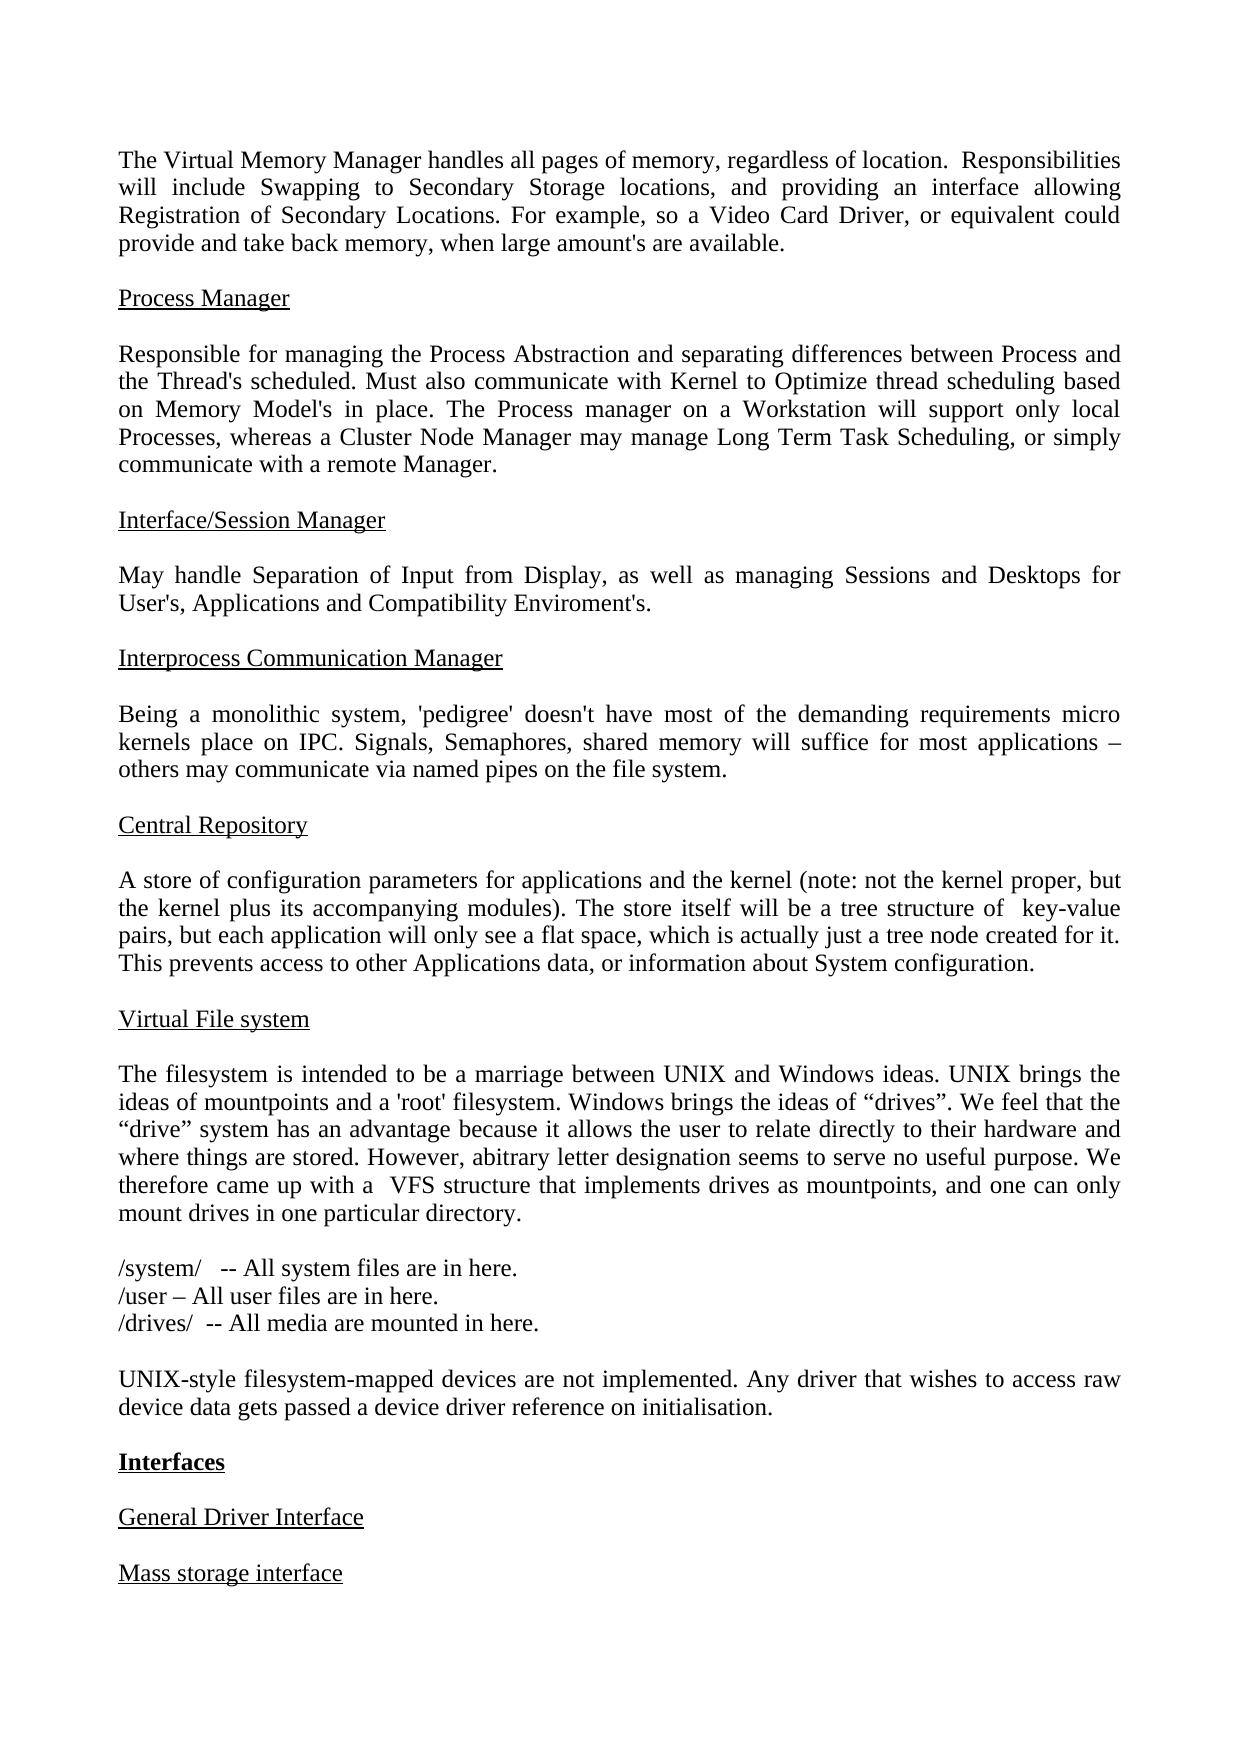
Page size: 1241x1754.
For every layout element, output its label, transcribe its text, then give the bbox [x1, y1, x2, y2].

text Interprocess Communication Manager [118, 644, 1122, 672]
text Central Repository [118, 811, 1122, 838]
text Process Manager [118, 284, 1122, 312]
text Mass storage interface [118, 1559, 1122, 1587]
text The Virtual Memory Manager handles all pages of memory, regardless of location. Responsibilities will include Swapping to Secondary Storage locations, and providing an interface allowing Registration of Secondary Locations. For example, so a Video Card Driver, or equivalent could provide and take back memory, when large amount's are available. [118, 146, 1122, 257]
text Interface/Session Manager [118, 506, 1122, 534]
text /system/ -- All system files are in here. [118, 1254, 1122, 1282]
text Virtual File system [118, 1005, 1122, 1032]
text A store of configuration parameters for applications and the kernel (note: not the kernel proper, but the kernel plus its accompanying modules). The store itself will be a tree structure of key-value pairs, but each application will only see a flat space, which is actually just a tree node created for it. This prevents access to other Applications data, or information about System configuration. [118, 866, 1122, 977]
text General Driver Interface [118, 1503, 1122, 1531]
text Interfaces [118, 1448, 1122, 1476]
text Responsible for managing the Process Abstraction and separating differences between Process and the Thread's scheduled. Must also communicate with Kernel to Optimize thread scheduling based on Memory Model's in place. The Process manager on a Workstation will support only local Processes, whereas a Cluster Node Manager may manage Long Term Task Scheduling, or simply communicate with a remote Manager. [118, 340, 1122, 478]
text UNIX-style filesystem-mapped devices are not implemented. Any driver that wishes to access raw device data gets passed a device driver reference on initialisation. [118, 1365, 1122, 1420]
text /drives/ -- All media are mounted in here. [118, 1309, 1122, 1337]
text /user – All user files are in here. [118, 1282, 1122, 1309]
text Being a monolithic system, 'pedigree' doesn't have most of the demanding requirements micro kernels place on IPC. Signals, Semaphores, shared memory will suffice for most applications – others may communicate via named pipes on the file system. [118, 700, 1122, 783]
text The filesystem is intended to be a marriage between UNIX and Windows ideas. UNIX brings the ideas of mountpoints and a 'root' filesystem. Windows brings the ideas of “drives”. We feel that the “drive” system has an advantage because it allows the user to relate directly to their hardware and where things are stored. However, abitrary letter designation seems to serve no useful purpose. We therefore came up with a VFS structure that implements drives as mountpoints, and one can only mount drives in one particular directory. [118, 1060, 1122, 1226]
text May handle Separation of Input from Display, as well as managing Sessions and Desktops for User's, Applications and Compatibility Enviroment's. [118, 561, 1122, 617]
